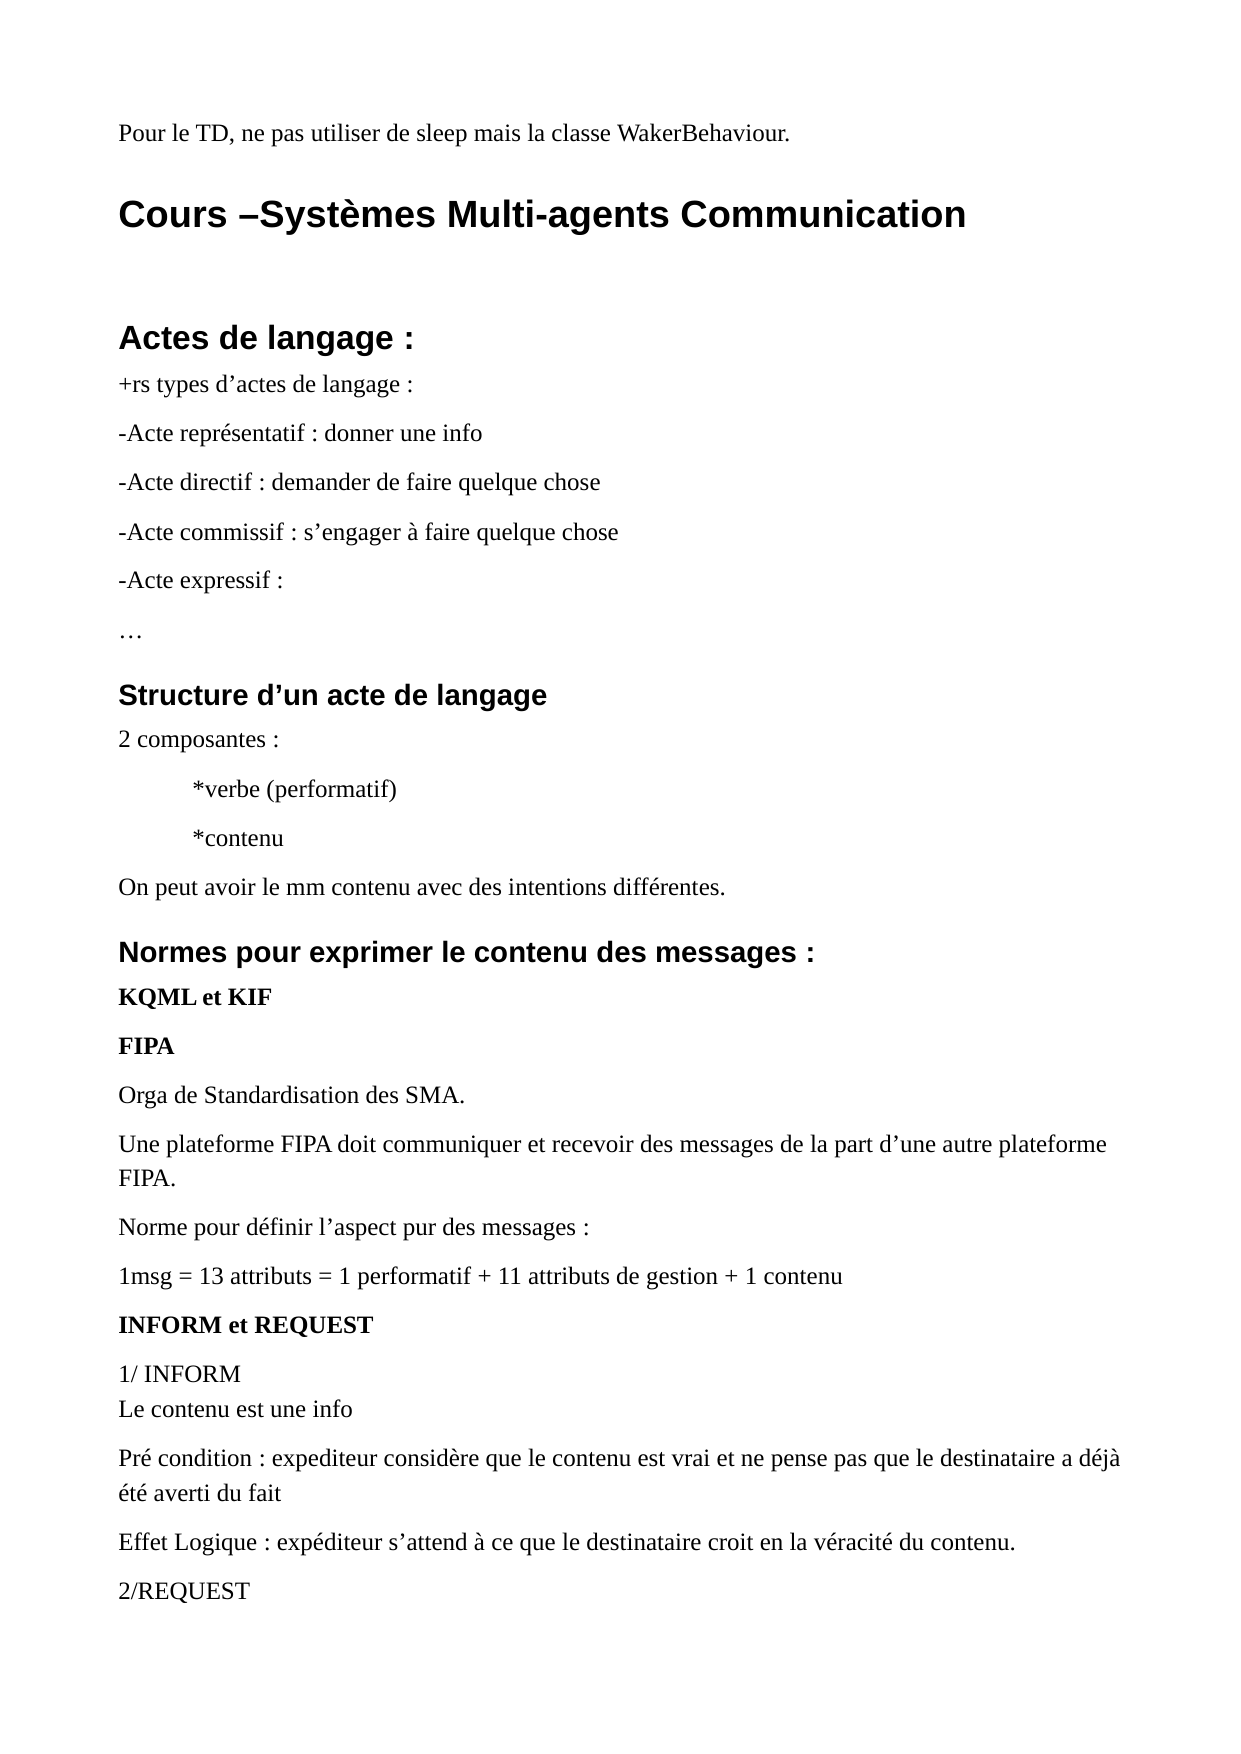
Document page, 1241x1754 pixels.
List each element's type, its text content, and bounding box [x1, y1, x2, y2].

text +rs types d’actes de langage : [118, 369, 1122, 398]
text Norme pour définir l’aspect pur des messages : [118, 1212, 1122, 1241]
text On peut avoir le mm contenu avec des intentions différentes. [118, 872, 1122, 901]
text INFORM et REQUEST [118, 1311, 1122, 1339]
text *contenu [118, 823, 1122, 851]
subtitle Normes pour exprimer le contenu des messages : [118, 935, 1122, 969]
text Une plateforme FIPA doit communiquer et recevoir des messages de la part d’une autre plateforme FIPA. [118, 1129, 1122, 1192]
text 2 composantes : [118, 724, 1122, 753]
text Pour le TD, ne pas utiliser de sleep mais la classe WakerBehaviour. [118, 118, 1122, 147]
text -Acte représentatif : donner une info [118, 418, 1122, 447]
subtitle Cours –Systèmes Multi-agents Communication [118, 192, 1122, 236]
text 1/ INFORM Le contenu est une info [118, 1359, 1122, 1423]
text Pré condition : expediteur considère que le contenu est vrai et ne pense pas que le destinataire a déjà été averti du fait [118, 1443, 1122, 1506]
subtitle Structure d’un acte de langage [118, 678, 1122, 712]
text -Acte directif : demander de faire quelque chose [118, 467, 1122, 496]
text … [118, 615, 1122, 643]
text *verbe (performatif) [118, 774, 1122, 802]
text -Acte commissif : s’engager à faire quelque chose [118, 517, 1122, 545]
subtitle Actes de langage : [118, 318, 1122, 357]
text 1msg = 13 attributs = 1 performatif + 11 attributs de gestion + 1 contenu [118, 1261, 1122, 1290]
text Orga de Standardisation des SMA. [118, 1080, 1122, 1108]
text -Acte expressif : [118, 566, 1122, 594]
text KQML et KIF [118, 982, 1122, 1010]
text FIPA [118, 1031, 1122, 1059]
text Effet Logique : expéditeur s’attend à ce que le destinataire croit en la véracité du contenu. [118, 1527, 1122, 1555]
text 2/REQUEST [118, 1576, 1122, 1604]
